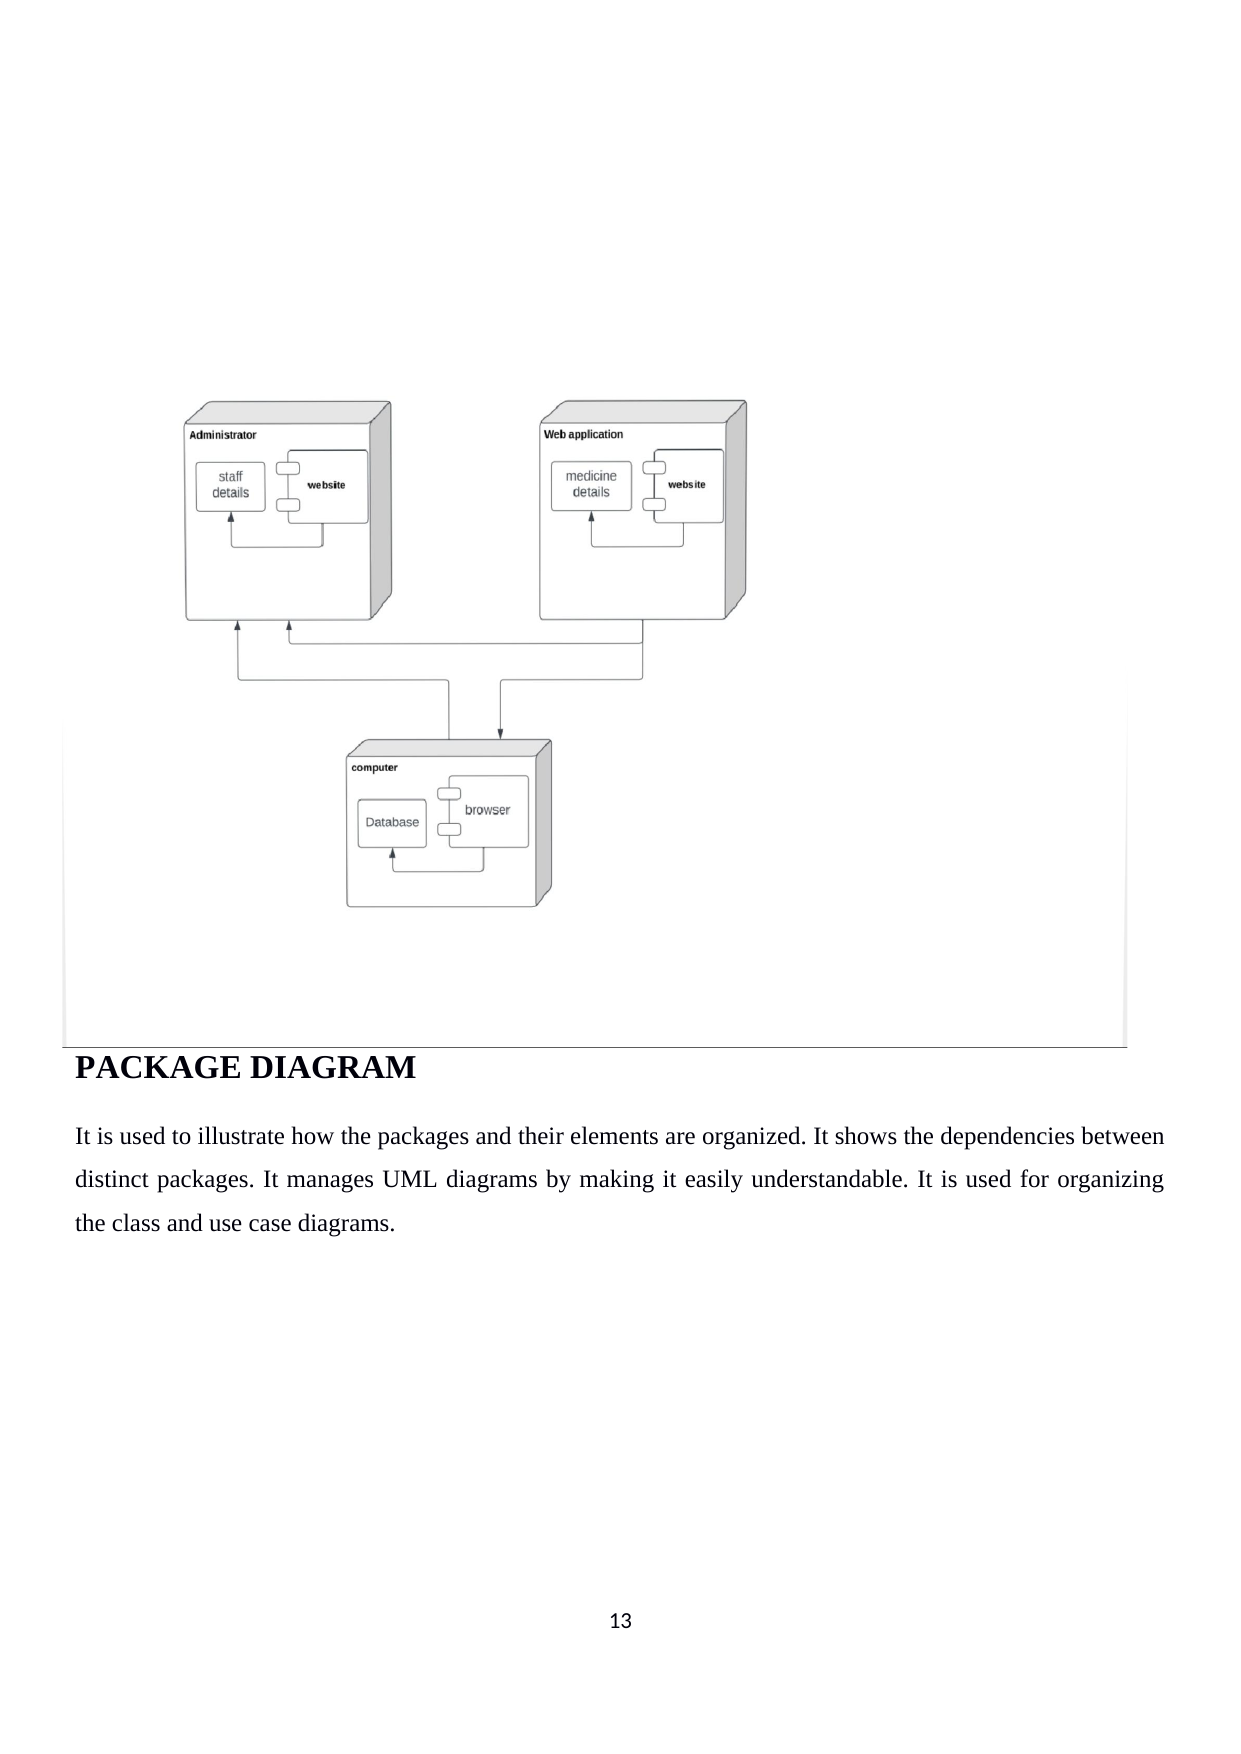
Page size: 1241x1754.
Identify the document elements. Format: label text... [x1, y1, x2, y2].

text PACKAGE DIAGRAM [75, 549, 1165, 1086]
text It is used to illustrate how the packages and their elements are organized. It shows the dependencies between distinct packages. It manages UML diagrams by making it easily understandable. It is used for organizing the class and use case diagrams. [75, 1121, 1165, 1236]
